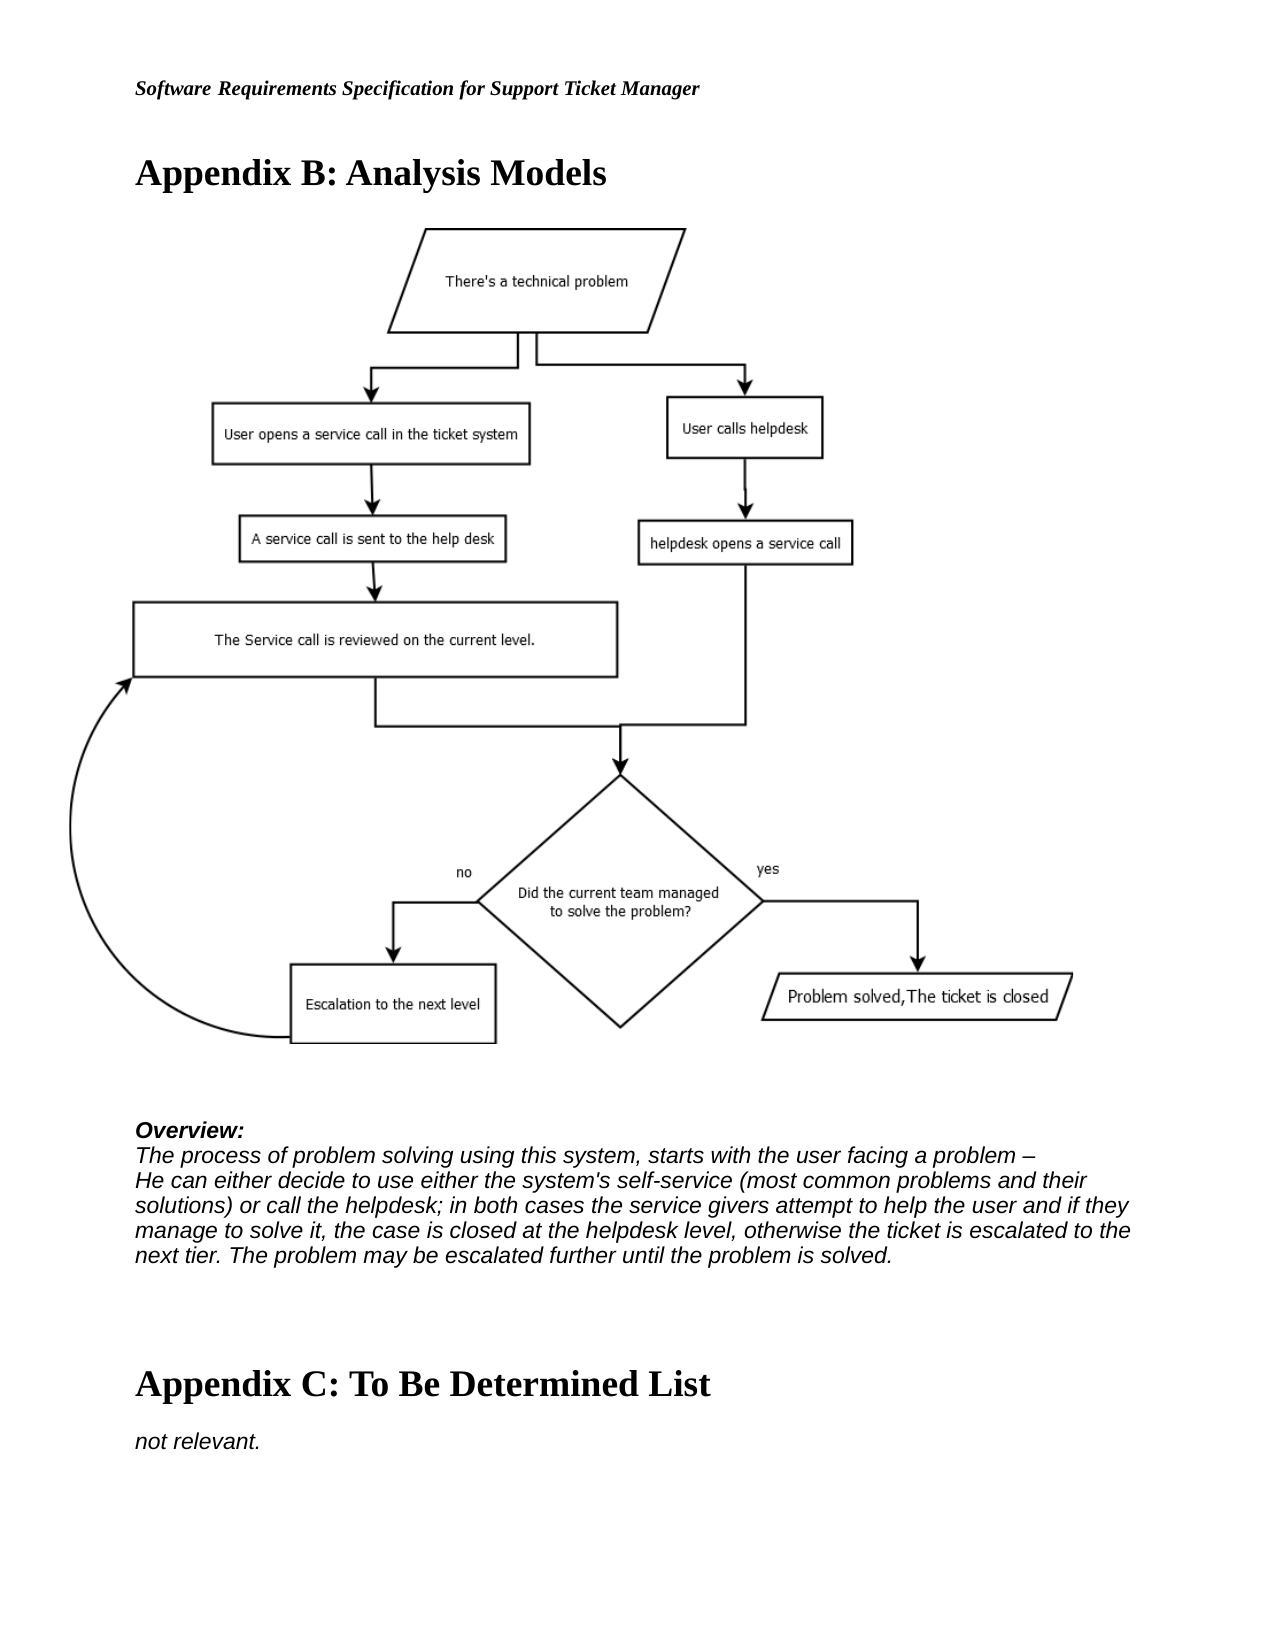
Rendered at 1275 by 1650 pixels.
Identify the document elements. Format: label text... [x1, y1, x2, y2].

text The process of problem solving using this system, starts with the user facing a problem – [135, 1143, 1140, 1168]
text Overview: [135, 1118, 1140, 1143]
text Appendix B: Analysis Models [135, 150, 1140, 193]
text Appendix C: To Be Determined List [135, 1361, 1140, 1404]
text He can either decide to use either the system's self-service (most common problems and their solutions) or call the helpdesk; in both cases the service givers attempt to help the user and if they manage to solve it, the case is closed at the helpdesk level, otherwise the ticket is escalated to the next tier. The problem may be escalated further until the problem is solved. [135, 1168, 1140, 1268]
text not relevant. [135, 1429, 1140, 1454]
